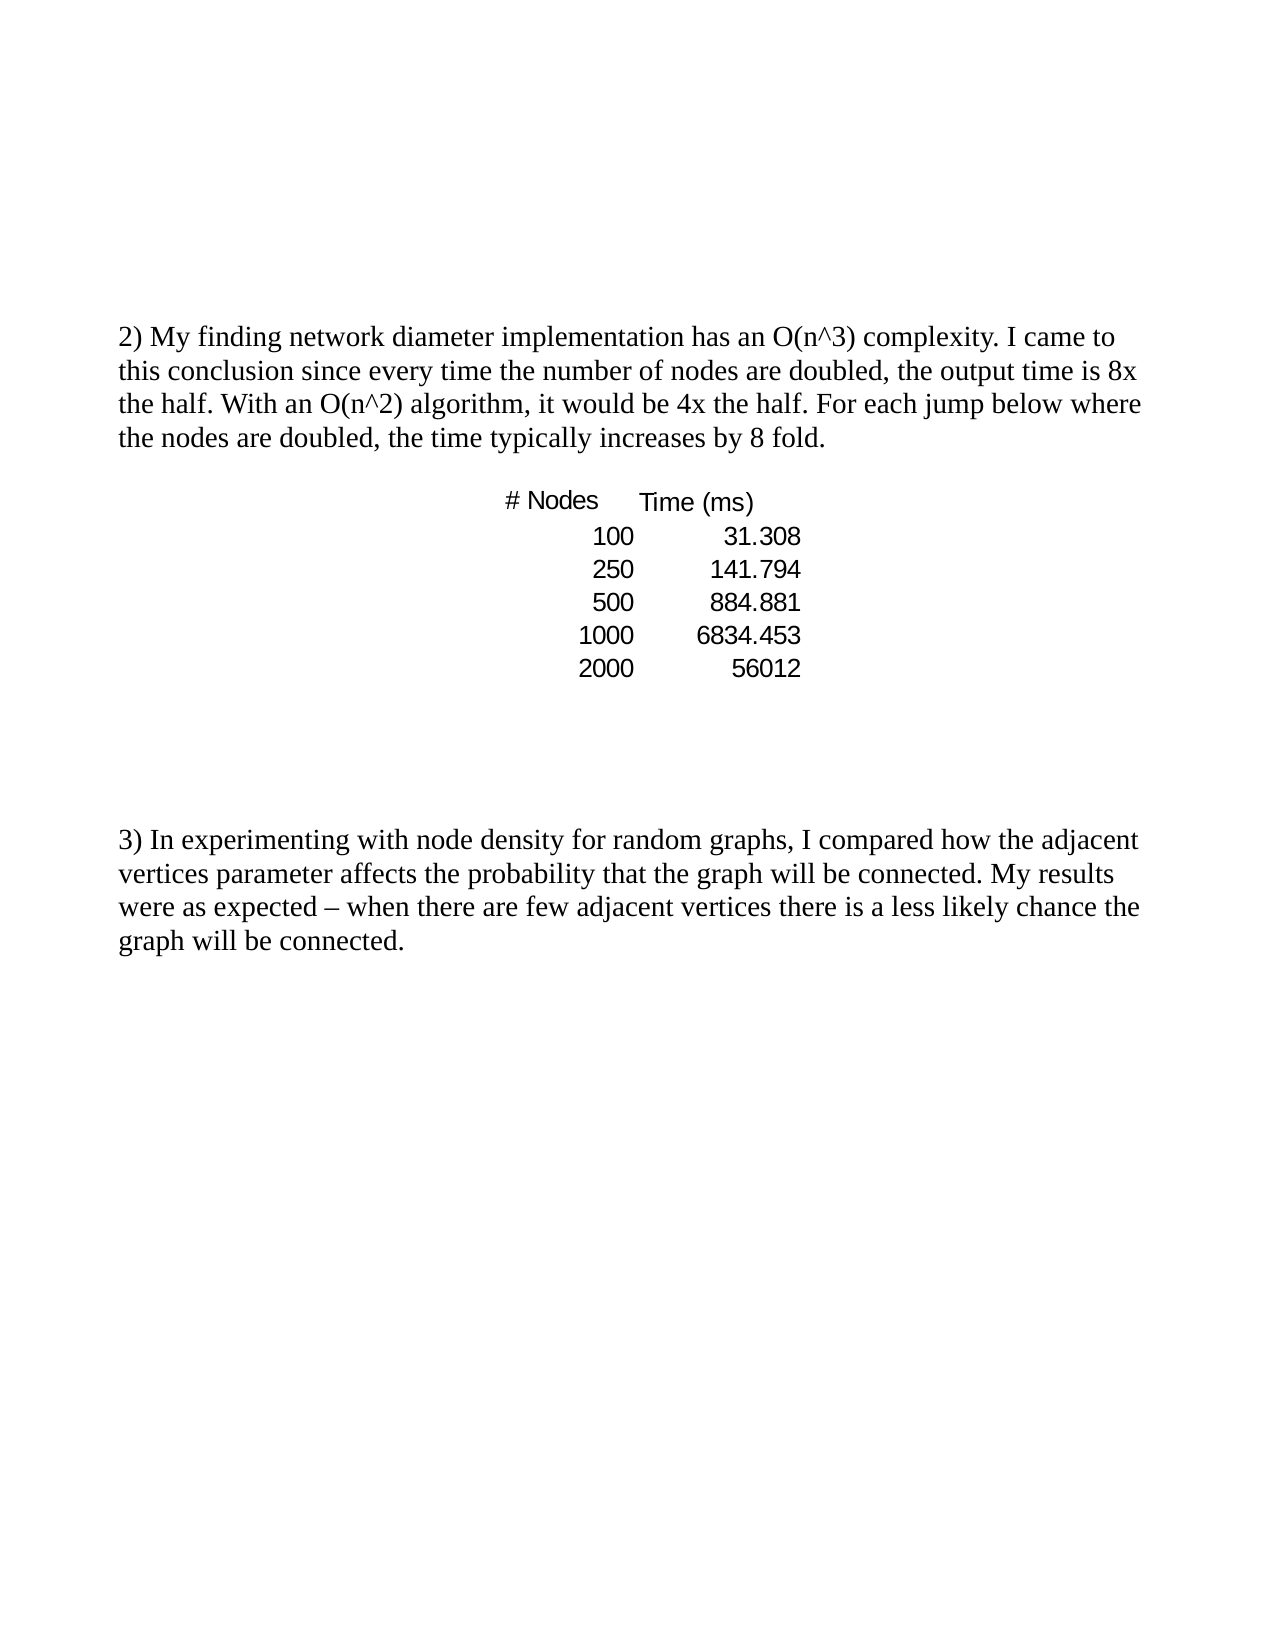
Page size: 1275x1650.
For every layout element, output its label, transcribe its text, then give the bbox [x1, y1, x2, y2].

text 3) In experimenting with node density for random graphs, I compared how the adjacent vertices parameter affects the probability that the graph will be connected. My results were as expected – when there are few adjacent vertices there is a less likely chance the graph will be connected. [118, 822, 1157, 957]
text 2) My finding network diameter implementation has an O(n^3) complexity. I came to this conclusion since every time the number of nodes are doubled, the output time is 8x the half. With an O(n^2) algorithm, it would be 4x the half. For each jump below where the nodes are doubled, the time typically increases by 8 fold. [118, 319, 1157, 453]
